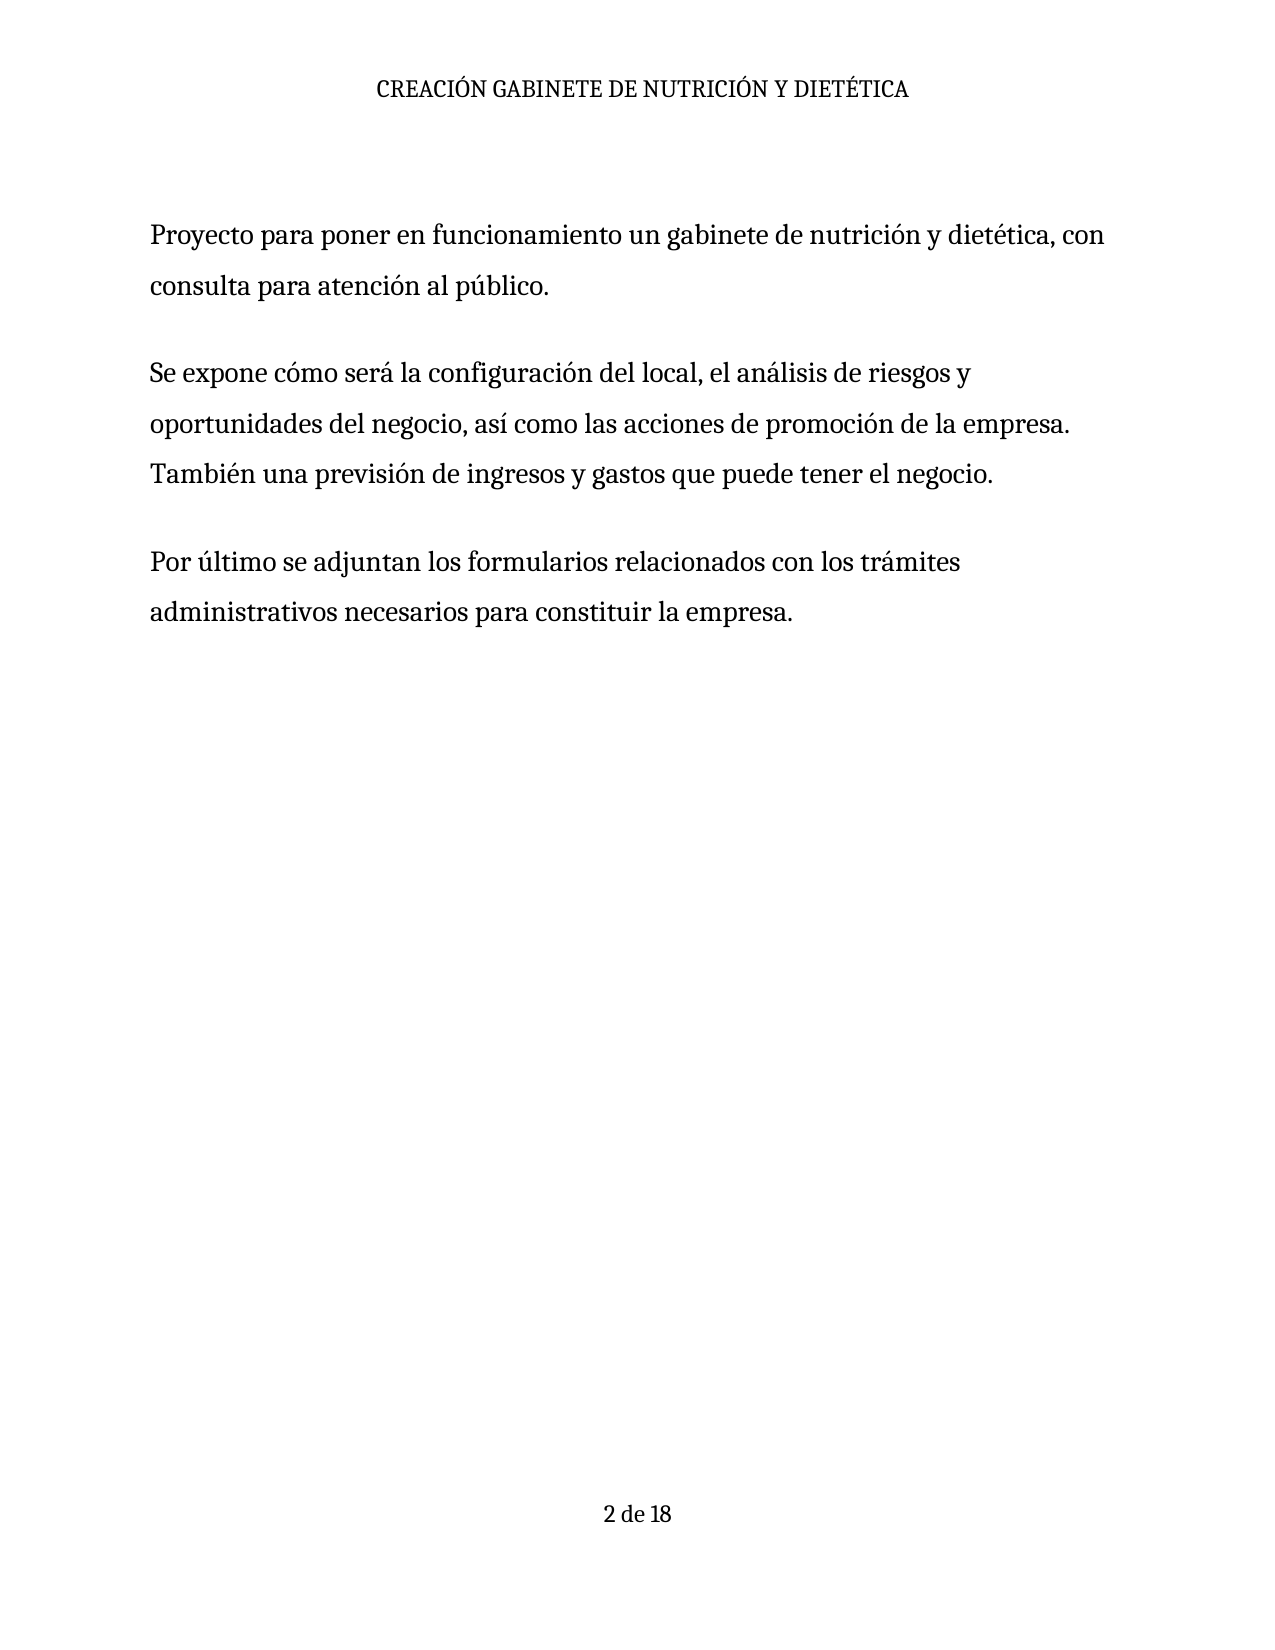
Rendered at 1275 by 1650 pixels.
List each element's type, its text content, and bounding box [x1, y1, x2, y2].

text Por último se adjuntan los formularios relacionados con los trámites administrativos necesarios para constituir la empresa. [150, 545, 1125, 629]
text Proyecto para poner en funcionamiento un gabinete de nutrición y dietética, con consulta para atención al público. [150, 218, 1125, 302]
text Se expone cómo será la configuración del local, el análisis de riesgos y oportunidades del negocio, así como las acciones de promoción de la empresa. También una previsión de ingresos y gastos que puede tener el negocio. [150, 356, 1125, 491]
